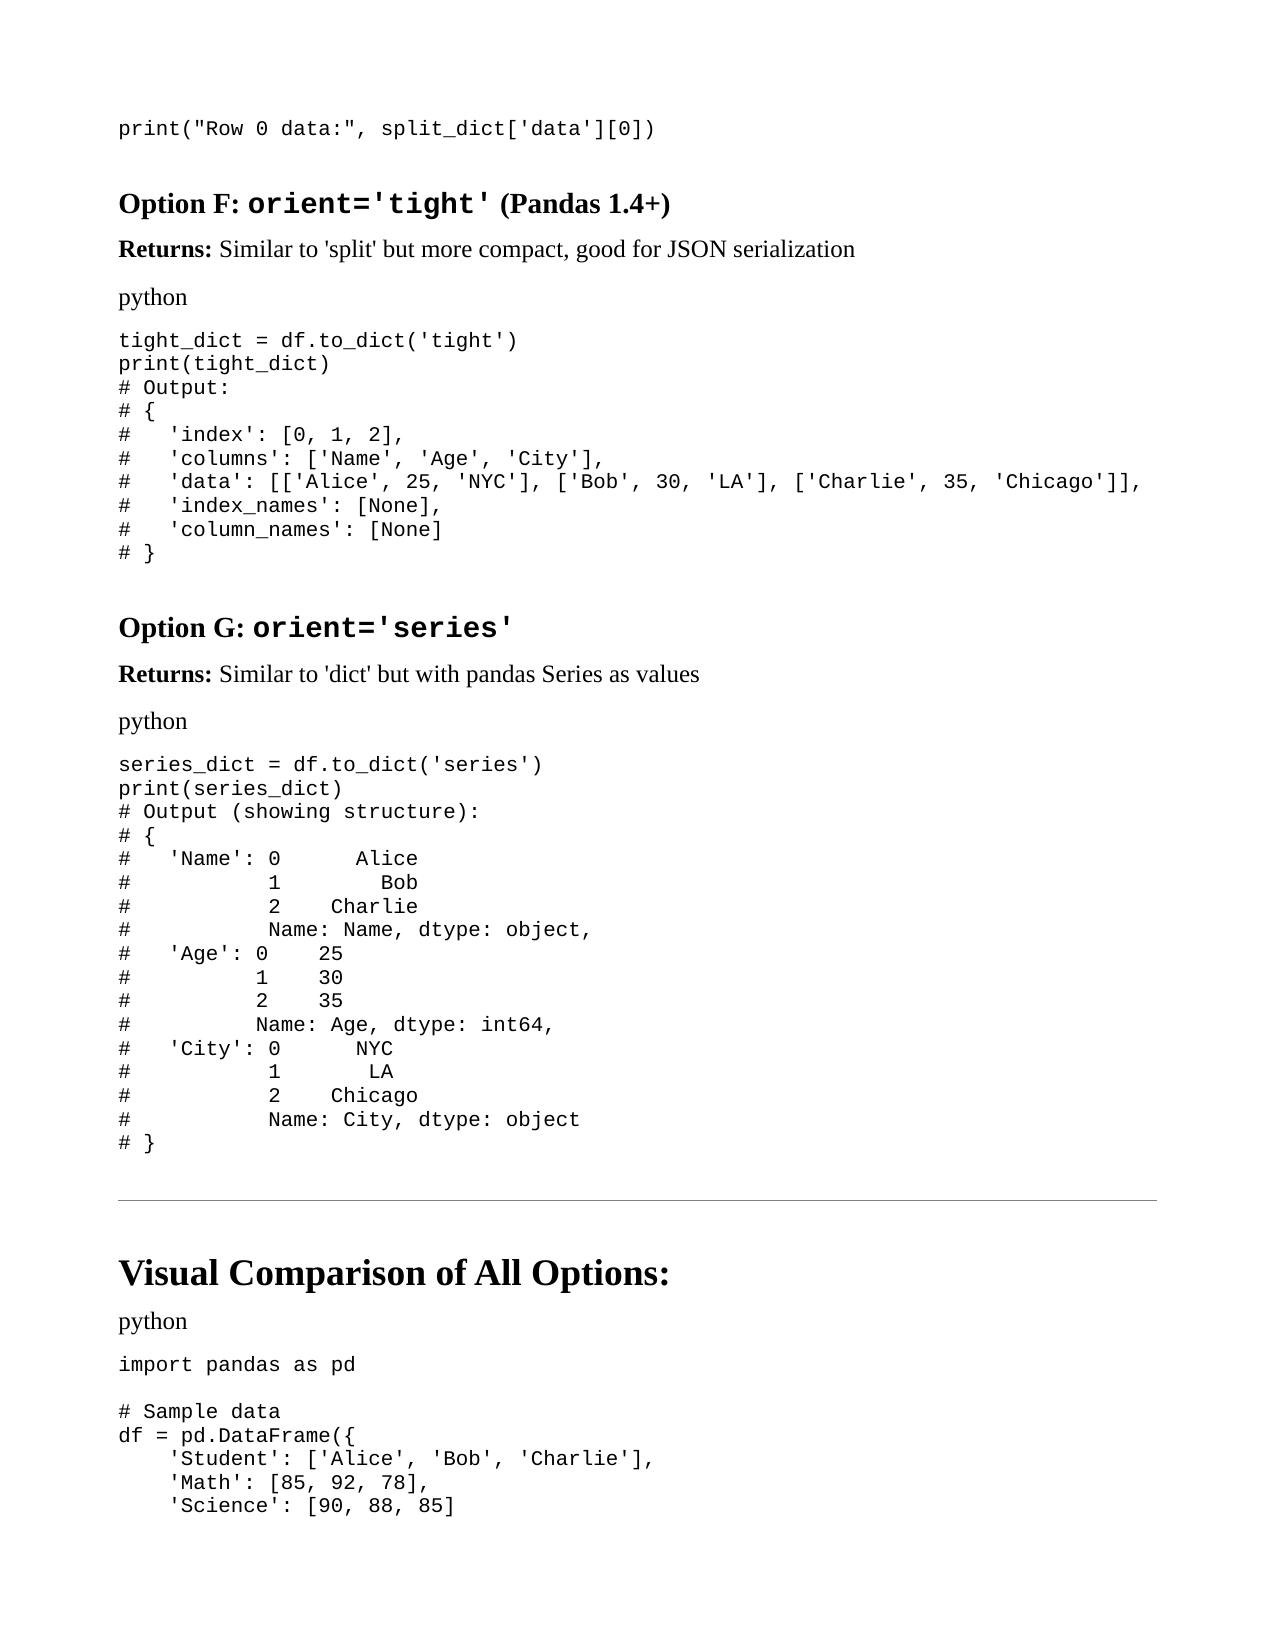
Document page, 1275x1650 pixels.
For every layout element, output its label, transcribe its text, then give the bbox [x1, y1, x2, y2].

text # 'Age': 0 25 [118, 943, 1157, 967]
text python [118, 282, 1157, 311]
text df = pd.DataFrame({ [118, 1424, 1157, 1448]
text # Output: [118, 377, 1157, 401]
text # 2 35 [118, 990, 1157, 1014]
text # 'City': 0 NYC [118, 1038, 1157, 1061]
text # 'Name': 0 Alice [118, 848, 1157, 872]
text import pandas as pd [118, 1354, 1157, 1377]
text # } [118, 542, 1157, 566]
text # } [118, 1132, 1157, 1156]
text tight_dict = df.to_dict('tight') [118, 329, 1157, 353]
text series_dict = df.to_dict('series') [118, 754, 1157, 777]
text # 'data': [['Alice', 25, 'NYC'], ['Bob', 30, 'LA'], ['Charlie', 35, 'Chicago']], [118, 471, 1157, 495]
text # 1 LA [118, 1061, 1157, 1085]
text # Output (showing structure): [118, 801, 1157, 825]
text # Name: Age, dtype: int64, [118, 1014, 1157, 1038]
text 'Science': [90, 88, 85] [118, 1496, 1157, 1519]
subtitle Option F: orient='tight' (Pandas 1.4+) [118, 186, 1157, 222]
text # 1 30 [118, 967, 1157, 990]
text # { [118, 401, 1157, 424]
text 'Student': ['Alice', 'Bob', 'Charlie'], [118, 1448, 1157, 1472]
text # 2 Chicago [118, 1085, 1157, 1108]
text # 1 Bob [118, 872, 1157, 896]
text # Sample data [118, 1401, 1157, 1424]
text # 'index_names': [None], [118, 495, 1157, 519]
subtitle Option G: orient='series' [118, 610, 1157, 646]
text # 'columns': ['Name', 'Age', 'City'], [118, 448, 1157, 471]
text # { [118, 825, 1157, 848]
text print(tight_dict) [118, 353, 1157, 377]
text # 'index': [0, 1, 2], [118, 424, 1157, 448]
text # Name: Name, dtype: object, [118, 919, 1157, 943]
text # 'column_names': [None] [118, 519, 1157, 542]
text Returns: Similar to 'dict' but with pandas Series as values [118, 659, 1157, 687]
text # 2 Charlie [118, 896, 1157, 919]
subtitle Visual Comparison of All Options: [118, 1250, 1157, 1293]
text print(series_dict) [118, 777, 1157, 801]
text Returns: Similar to 'split' but more compact, good for JSON serialization [118, 234, 1157, 263]
text 'Math': [85, 92, 78], [118, 1472, 1157, 1496]
text python [118, 1306, 1157, 1335]
text # Name: City, dtype: object [118, 1108, 1157, 1132]
text print("Row 0 data:", split_dict['data'][0]) [118, 118, 1157, 142]
text python [118, 706, 1157, 735]
